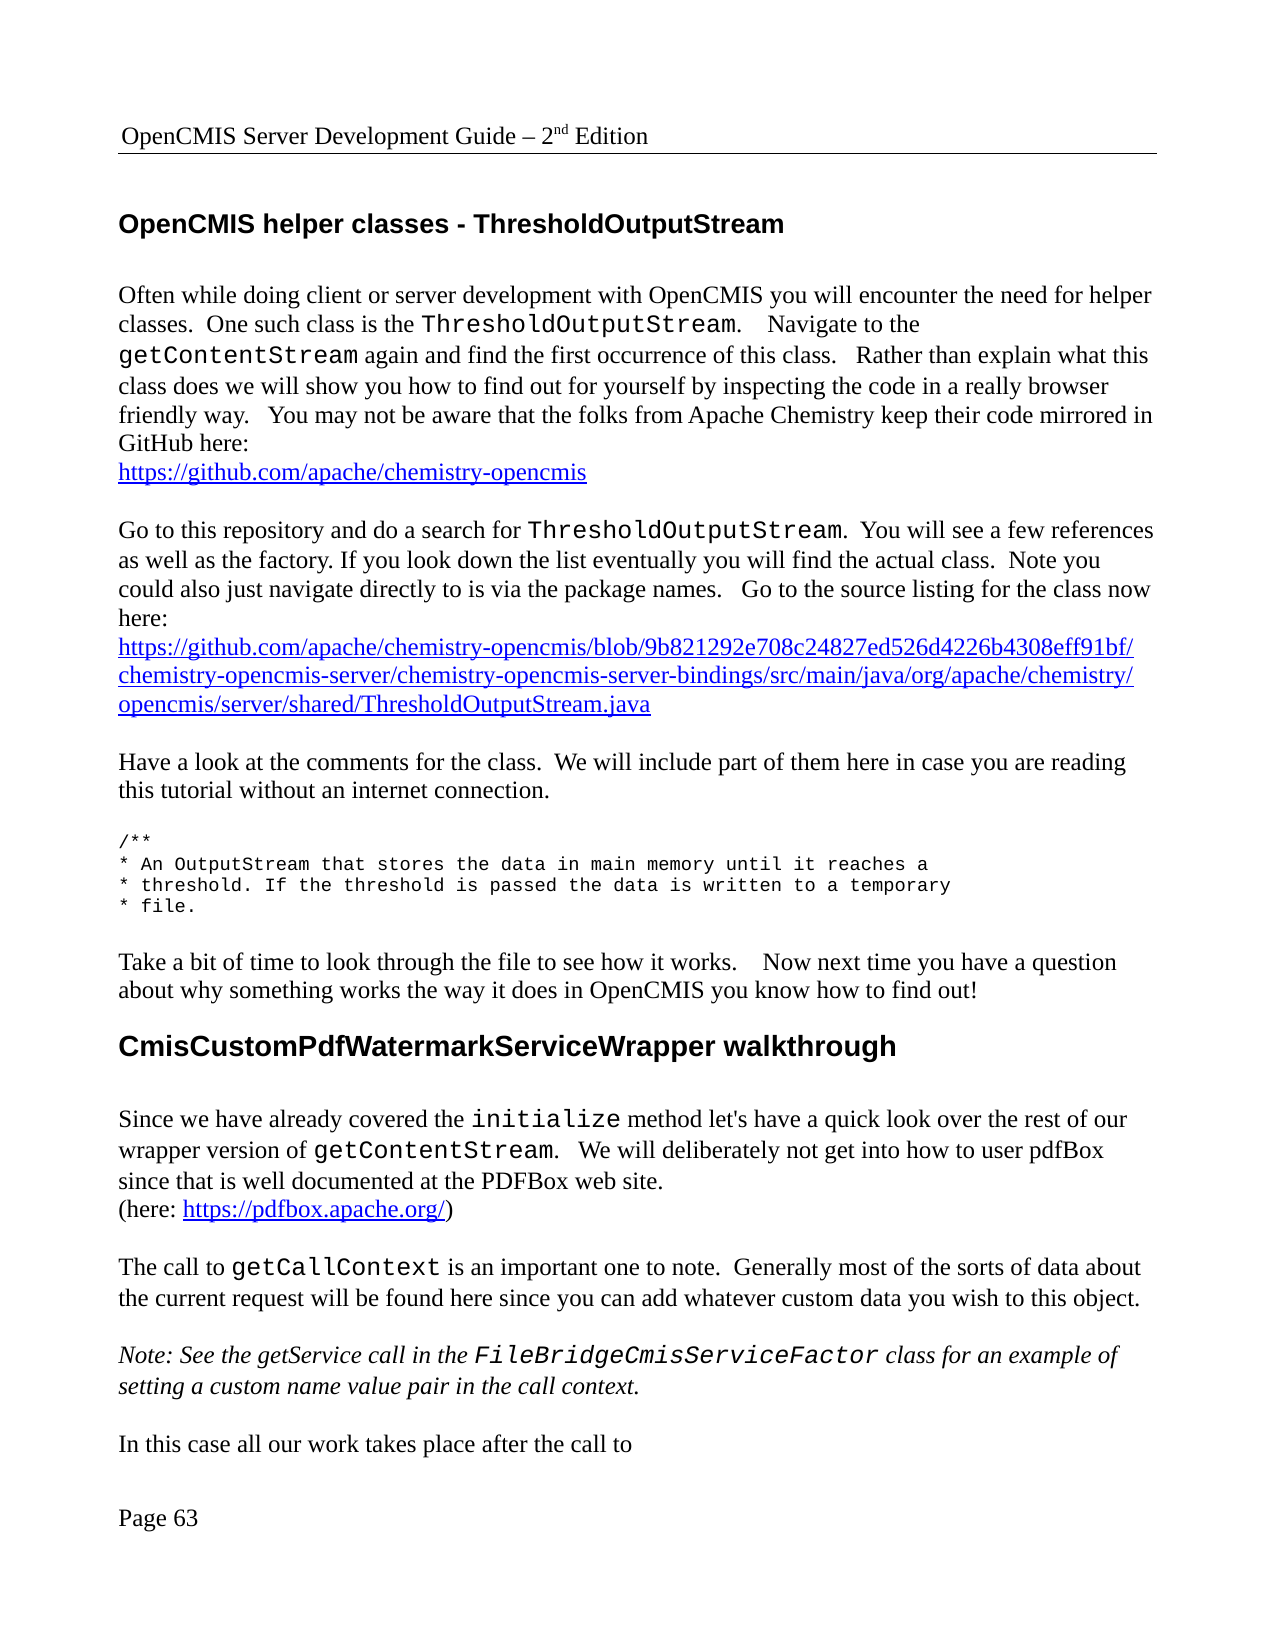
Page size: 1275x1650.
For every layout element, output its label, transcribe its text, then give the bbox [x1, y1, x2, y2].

subtitle CmisCustomPdfWatermarkServiceWrapper walkthrough [118, 1029, 1157, 1063]
list https://github.com/apache/chemistry-opencmis/blob/9b821292e708c24827ed526d4226b4308eff91bf/chemistry-opencmis-server/chemistry-opencmis-server-bindings/src/main/java/org/apache/chemistry/opencmis/server/shared/ThresholdOutputStream.java [118, 632, 1157, 718]
list Since we have already covered the initialize method let's have a quick look over the rest of our wrapper version of getContentStream. We will deliberately not get into how to user pdfBox since that is well documented at the PDFBox web site. [118, 1104, 1157, 1194]
list /** [118, 833, 1157, 854]
list * file. [118, 897, 1157, 918]
list Have a look at the comments for the class. We will include part of them here in case you are reading this tutorial without an internet connection. [118, 747, 1157, 804]
list (here: https://pdfbox.apache.org/) [118, 1194, 1157, 1223]
list Note: See the getService call in the FileBridgeCmisServiceFactor class for an example of setting a custom name value pair in the call context. [118, 1340, 1157, 1400]
subtitle OpenCMIS helper classes - ThresholdOutputStream [118, 208, 1157, 239]
list * threshold. If the threshold is passed the data is written to a temporary [118, 876, 1157, 897]
list Often while doing client or server development with OpenCMIS you will encounter the need for helper classes. One such class is the ThresholdOutputStream. Navigate to the getContentStream again and find the first occurrence of this class. Rather than explain what this class does we will show you how to find out for yourself by inspecting the code in a really browser friendly way. You may not be aware that the folks from Apache Chemistry keep their code mirrored in GitHub here: [118, 281, 1157, 457]
list The call to getCallContext is an important one to note. Generally most of the sorts of data about the current request will be found here since you can add whatever custom data you wish to this object. [118, 1252, 1157, 1312]
list Take a bit of time to look through the file to see how it works. Now next time you have a question about why something works the way it does in OpenCMIS you know how to find out! [118, 947, 1157, 1004]
list https://github.com/apache/chemistry-opencmis [118, 457, 1157, 486]
list * An OutputStream that stores the data in main memory until it reaches a [118, 854, 1157, 876]
list Go to this repository and do a search for ThresholdOutputStream. You will see a few references as well as the factory. If you look down the list eventually you will find the actual class. Note you could also just navigate directly to is via the package names. Go to the source listing for the class now here: [118, 515, 1157, 632]
list In this case all our work takes place after the call to [118, 1429, 1157, 1457]
